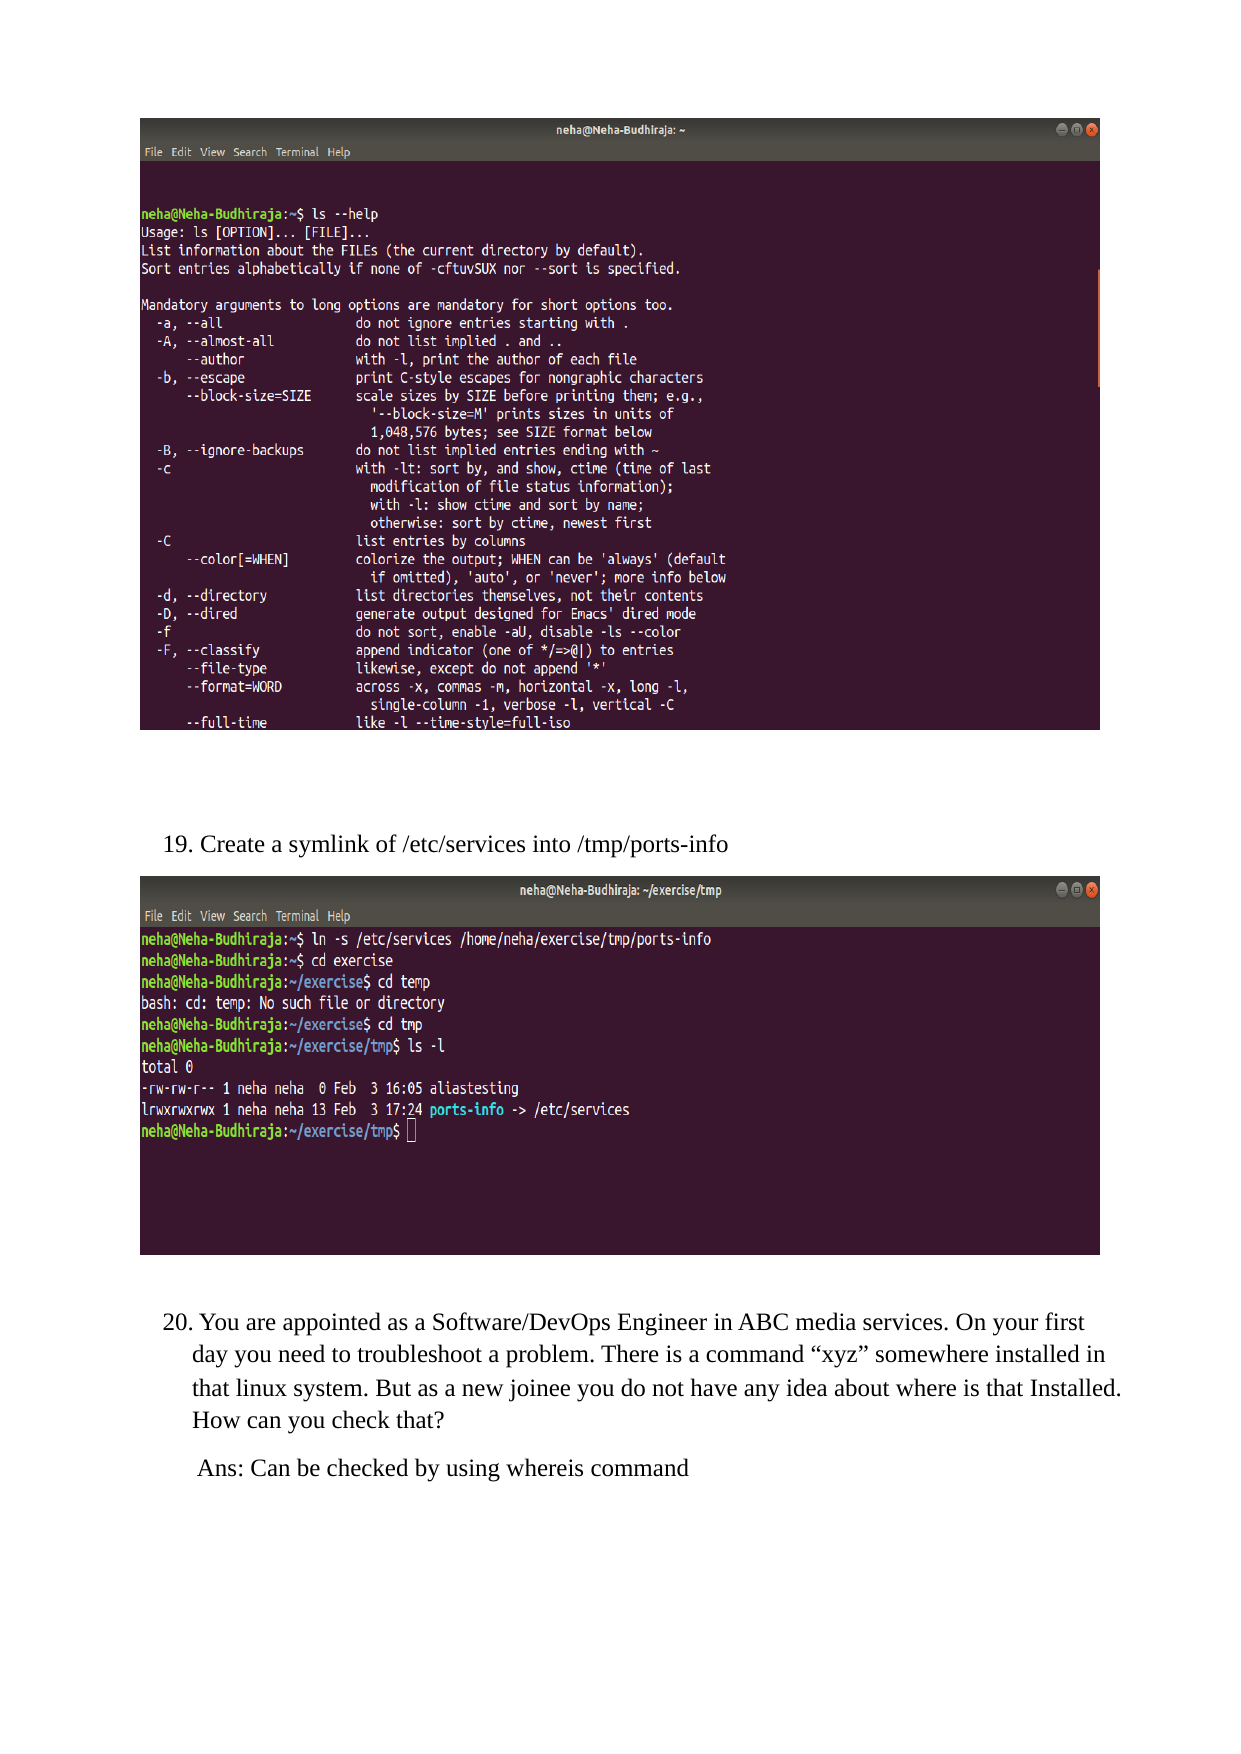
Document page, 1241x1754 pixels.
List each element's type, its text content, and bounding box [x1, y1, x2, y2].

picture [140, 876, 1100, 1255]
list You are appointed as a Software/DevOps Engineer in ABC media services. On your first day you need to troubleshoot a problem. There is a command “xyz” somewhere installed in that linux system. But as a new joinee you do not have any idea about where is that Installed. How can you check that? [162, 1307, 1122, 1434]
picture [140, 118, 1100, 730]
list Ans: Can be checked by using whereis command [162, 1453, 1122, 1482]
list Create a symlink of /etc/services into /tmp/ports-info [162, 829, 1122, 858]
